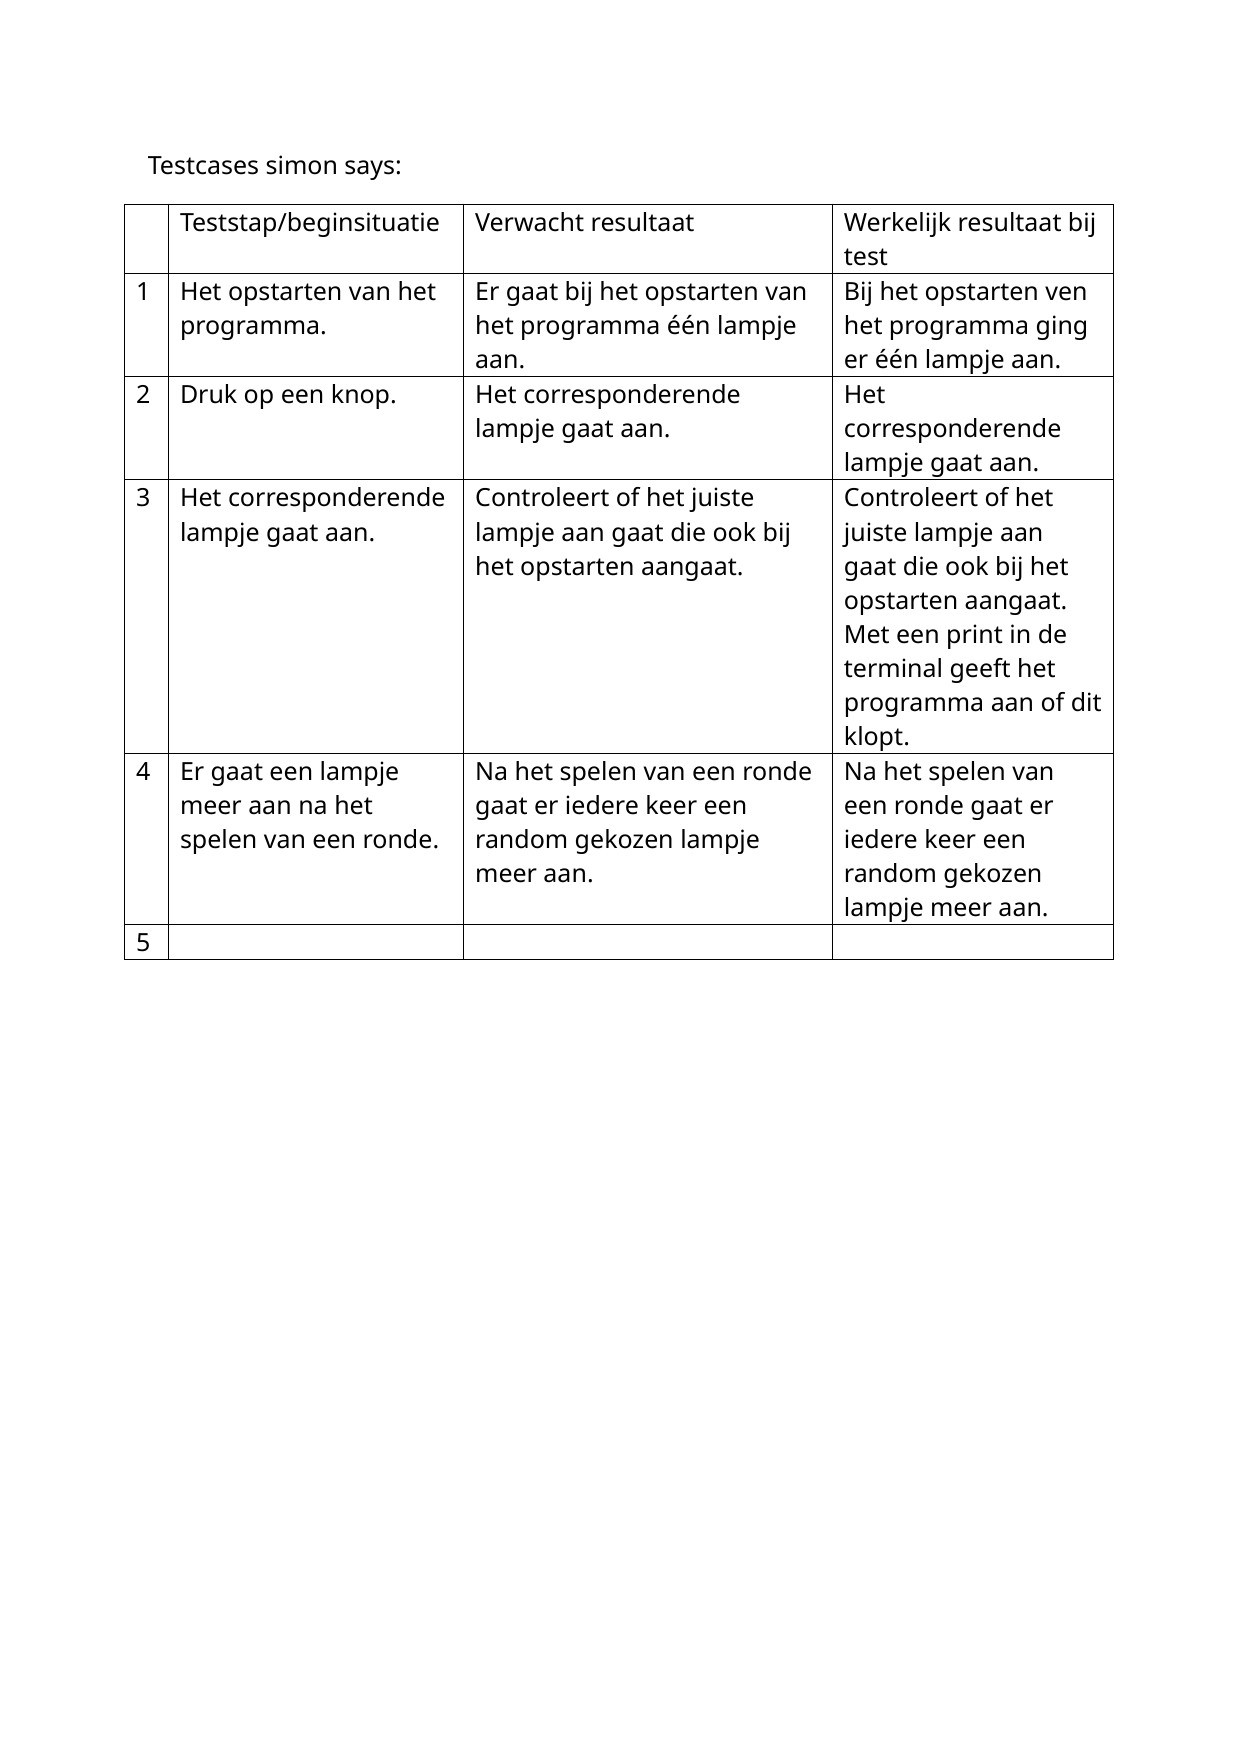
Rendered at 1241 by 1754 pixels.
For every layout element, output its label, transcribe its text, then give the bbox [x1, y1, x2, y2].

table_cell Het corresponderende lampje gaat aan. [464, 377, 832, 479]
table_cell 5 [125, 925, 168, 959]
table_cell Er gaat een lampje meer aan na het spelen van een ronde. [169, 754, 463, 924]
table_cell Na het spelen van een ronde gaat er iedere keer een random gekozen lampje meer aan. [833, 754, 1113, 924]
table_cell [833, 925, 1113, 959]
text Testcases simon says: [148, 148, 1093, 182]
table_cell Na het spelen van een ronde gaat er iedere keer een random gekozen lampje meer aan. [464, 754, 832, 924]
table_cell Controleert of het juiste lampje aan gaat die ook bij het opstarten aangaat. [464, 480, 832, 753]
table_cell 3 [125, 480, 168, 753]
table_cell Controleert of het juiste lampje aan gaat die ook bij het opstarten aangaat. Met een print in de terminal geeft het programma aan of dit klopt. [833, 480, 1113, 753]
table_cell Het corresponderende lampje gaat aan. [833, 377, 1113, 479]
table_header Teststap/beginsituatie [169, 205, 463, 273]
table_cell Druk op een knop. [169, 377, 463, 479]
table_cell [464, 925, 832, 959]
table_cell Het corresponderende lampje gaat aan. [169, 480, 463, 753]
table_cell 1 [125, 274, 168, 376]
table_cell [169, 925, 463, 959]
table_cell 4 [125, 754, 168, 924]
table_cell Het opstarten van het programma. [169, 274, 463, 376]
table_header [125, 205, 168, 273]
table_cell Er gaat bij het opstarten van het programma één lampje aan. [464, 274, 832, 376]
table_header Werkelijk resultaat bij test [833, 205, 1113, 273]
table_header Verwacht resultaat [464, 205, 832, 273]
table_cell Bij het opstarten ven het programma ging er één lampje aan. [833, 274, 1113, 376]
table_cell 2 [125, 377, 168, 479]
